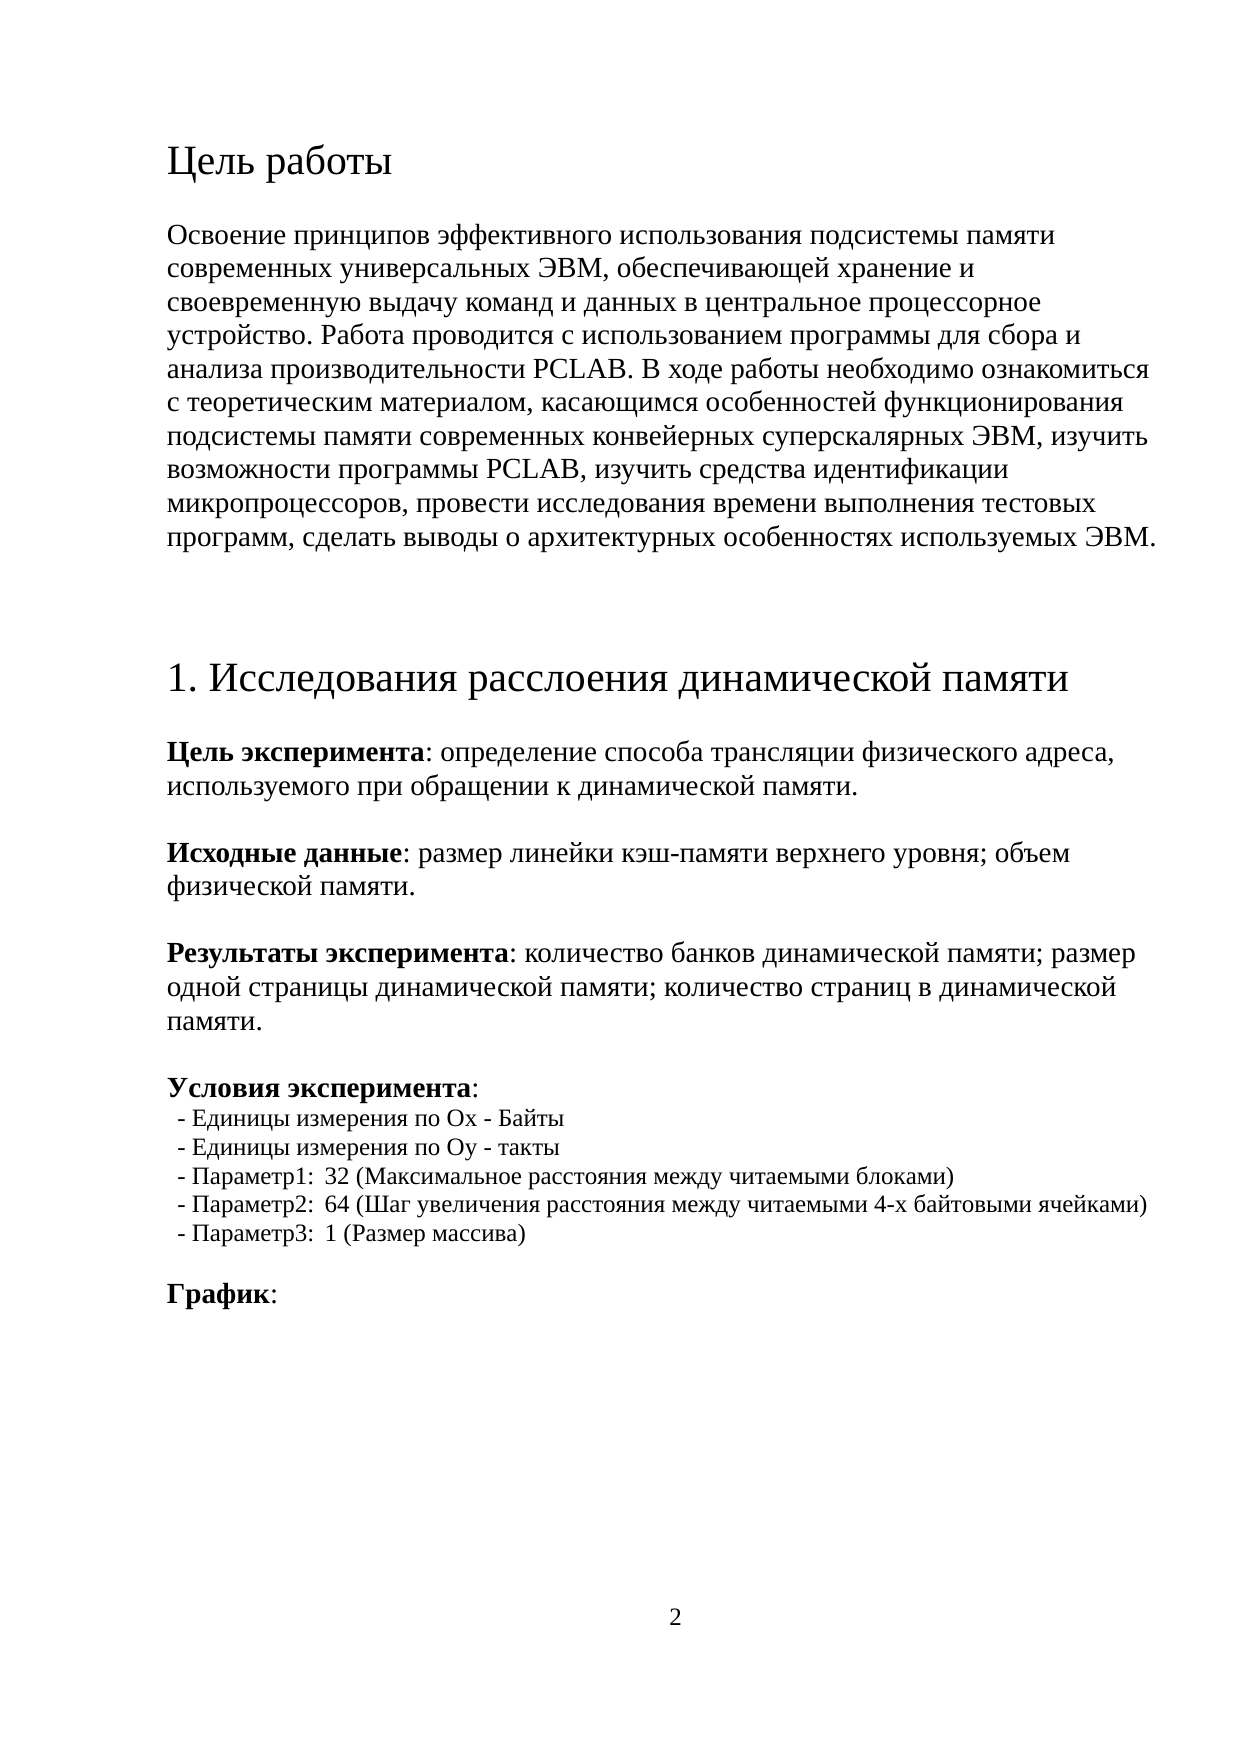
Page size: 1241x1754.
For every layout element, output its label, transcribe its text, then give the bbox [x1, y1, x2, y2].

text - Единицы измерения по Ох - Байты [167, 1103, 1184, 1132]
text - Параметр1: 32 (Максимальное расстояния между читаемыми блоками) [167, 1161, 1184, 1189]
subtitle Исходные данные: размер линейки кэш-памяти верхнего уровня; объем физической памяти. [167, 835, 1166, 902]
text - Параметр2: 64 (Шаг увеличения расстояния между читаемыми 4-х байтовыми ячейками) [167, 1189, 1184, 1218]
text - Единицы измерения по Оу - такты [167, 1132, 1184, 1161]
text График: [167, 1276, 1184, 1309]
subtitle Освоение принципов эффективного использования подсистемы памяти современных универсальных ЭВМ, обеспечивающей хранение и своевременную выдачу команд и данных в центральное процессорное устройство. Работа проводится с использованием программы для сбора и анализа производительности PCLAB. В ходе работы необходимо ознакомиться с теоретическим материалом, касающимся особенностей функционирования подсистемы памяти современных конвейерных суперскалярных ЭВМ, изучить возможности программы PCLAB, изучить средства идентификации микропроцессоров, провести исследования времени выполнения тестовых программ, сделать выводы о архитектурных особенностях используемых ЭВМ. [167, 217, 1166, 552]
text - Параметр3: 1 (Размер массива) [167, 1218, 1184, 1247]
subtitle Цель работы [167, 135, 1166, 183]
subtitle Цель эксперимента: определение способа трансляции физического адреса, используемого при обращении к динамической памяти. [167, 734, 1166, 801]
text Условия эксперимента: [167, 1070, 1184, 1103]
subtitle Результаты эксперимента: количество банков динамической памяти; размер одной страницы динамической памяти; количество страниц в динамической памяти. [167, 936, 1166, 1036]
subtitle 1. Исследования расслоения динамической памяти [167, 653, 1166, 701]
